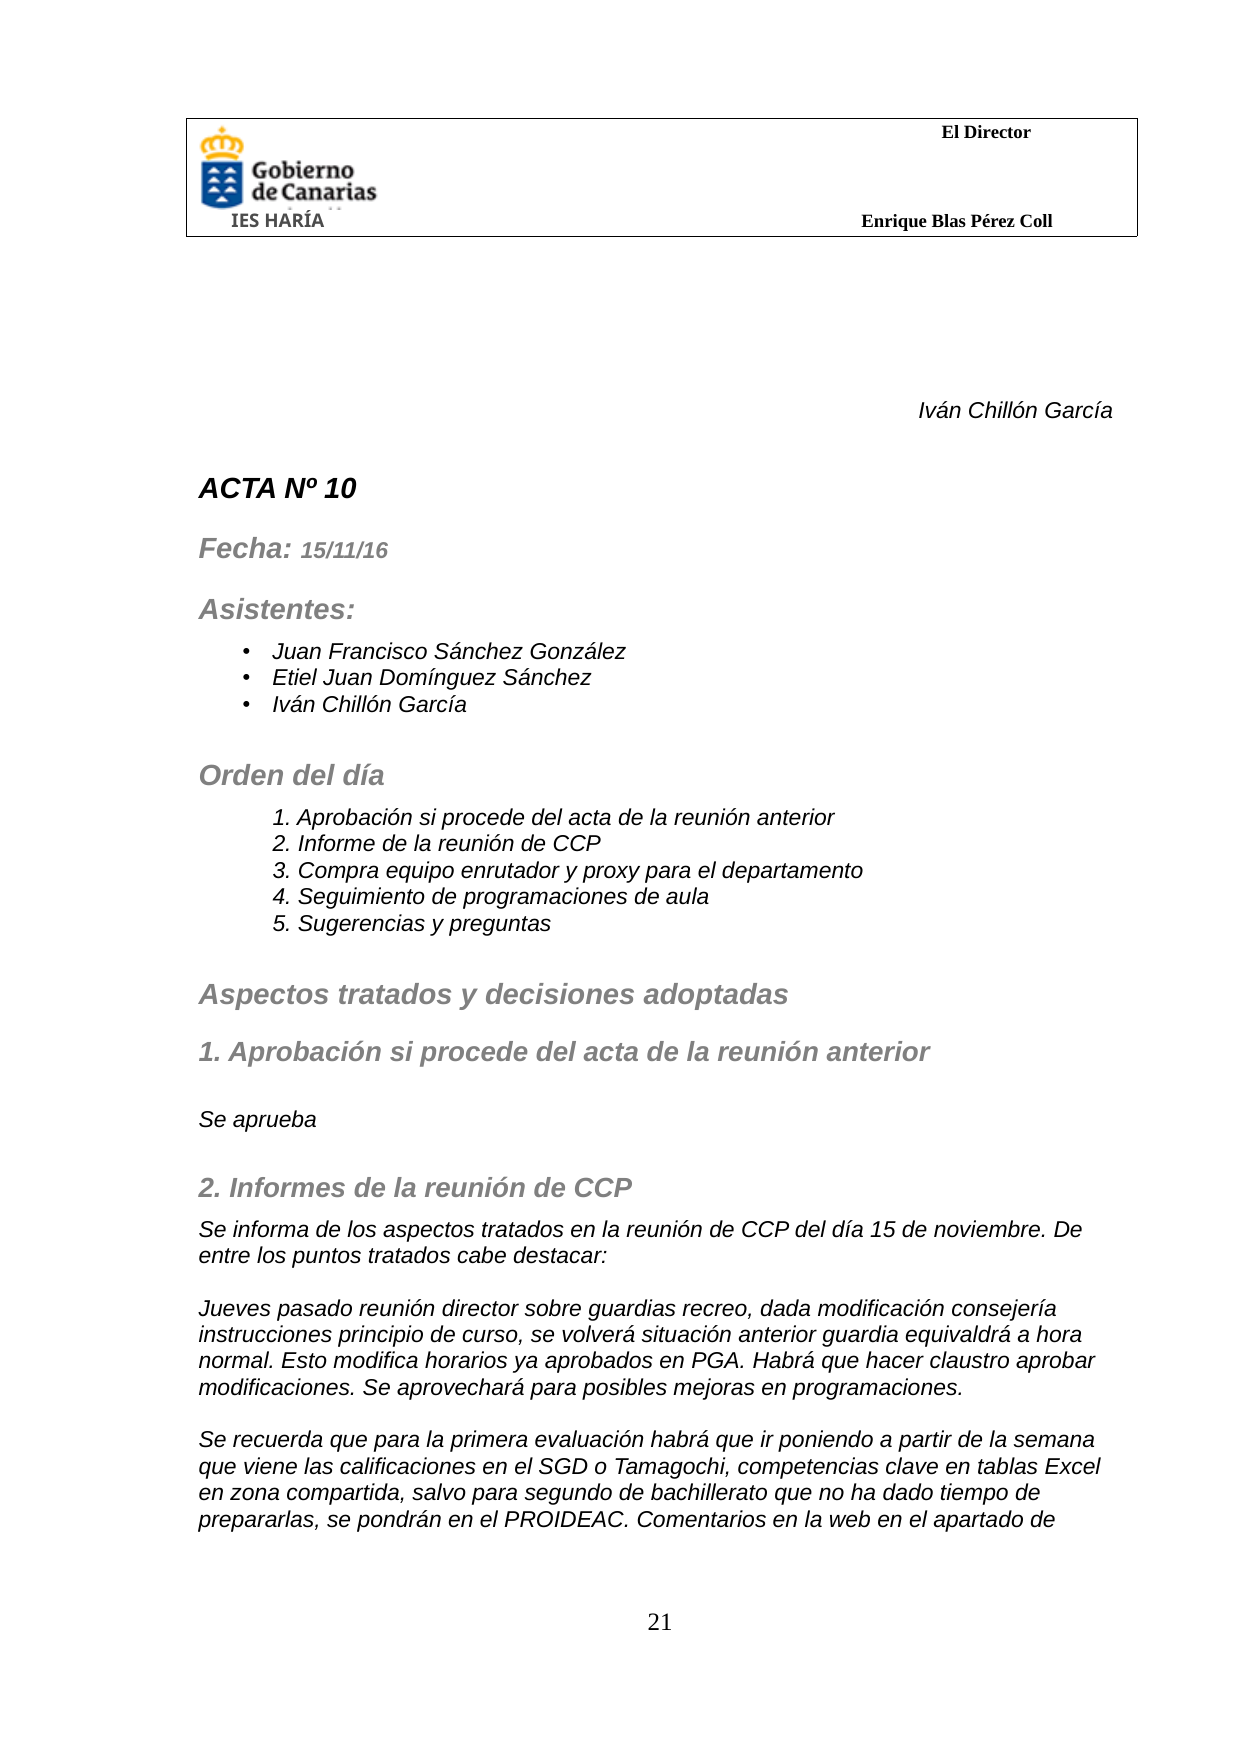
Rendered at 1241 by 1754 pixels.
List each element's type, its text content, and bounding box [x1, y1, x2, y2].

subtitle Fecha: 15/11/16 [198, 531, 1121, 565]
subtitle 2. Informes de la reunión de CCP [198, 1171, 1121, 1203]
text Iván Chillón García [198, 397, 1121, 423]
text 1. Aprobación si procede del acta de la reunión anterior [272, 804, 1121, 830]
subtitle ACTA Nº 10 [198, 471, 1121, 504]
list Iván Chillón García [242, 691, 1121, 717]
text Jueves pasado reunión director sobre guardias recreo, dada modificación consejería instrucciones principio de curso, se volverá situación anterior guardia equivaldrá a hora normal. Esto modifica horarios ya aprobados en PGA. Habrá que hacer claustro aprobar modificaciones. Se aprovechará para posibles mejoras en programaciones. [198, 1295, 1121, 1400]
subtitle Orden del día [198, 758, 1121, 792]
text 3. Compra equipo enrutador y proxy para el departamento [272, 857, 1121, 883]
picture [195, 123, 381, 210]
text 2. Informe de la reunión de CCP [272, 830, 1121, 857]
subtitle Asistentes: [198, 592, 1121, 626]
text Se informa de los aspectos tratados en la reunión de CCP del día 15 de noviembre. De entre los puntos tratados cabe destacar: [198, 1216, 1121, 1268]
text Se recuerda que para la primera evaluación habrá que ir poniendo a partir de la semana que viene las calificaciones en el SGD o Tamagochi, competencias clave en tablas Excel en zona compartida, salvo para segundo de bachillerato que no ha dado tiempo de prepararlas, se pondrán en el PROIDEAC. Comentarios en la web en el apartado de [198, 1426, 1121, 1532]
list Juan Francisco Sánchez González [242, 638, 1121, 664]
list Etiel Juan Domínguez Sánchez [242, 664, 1121, 691]
subtitle Aspectos tratados y decisiones adoptadas [198, 977, 1121, 1010]
subtitle 1. Aprobación si procede del acta de la reunión anterior [198, 1035, 1121, 1067]
text 5. Sugerencias y preguntas [272, 909, 1121, 936]
text Se aprueba [198, 1106, 1121, 1132]
text 4. Seguimiento de programaciones de aula [272, 883, 1121, 909]
